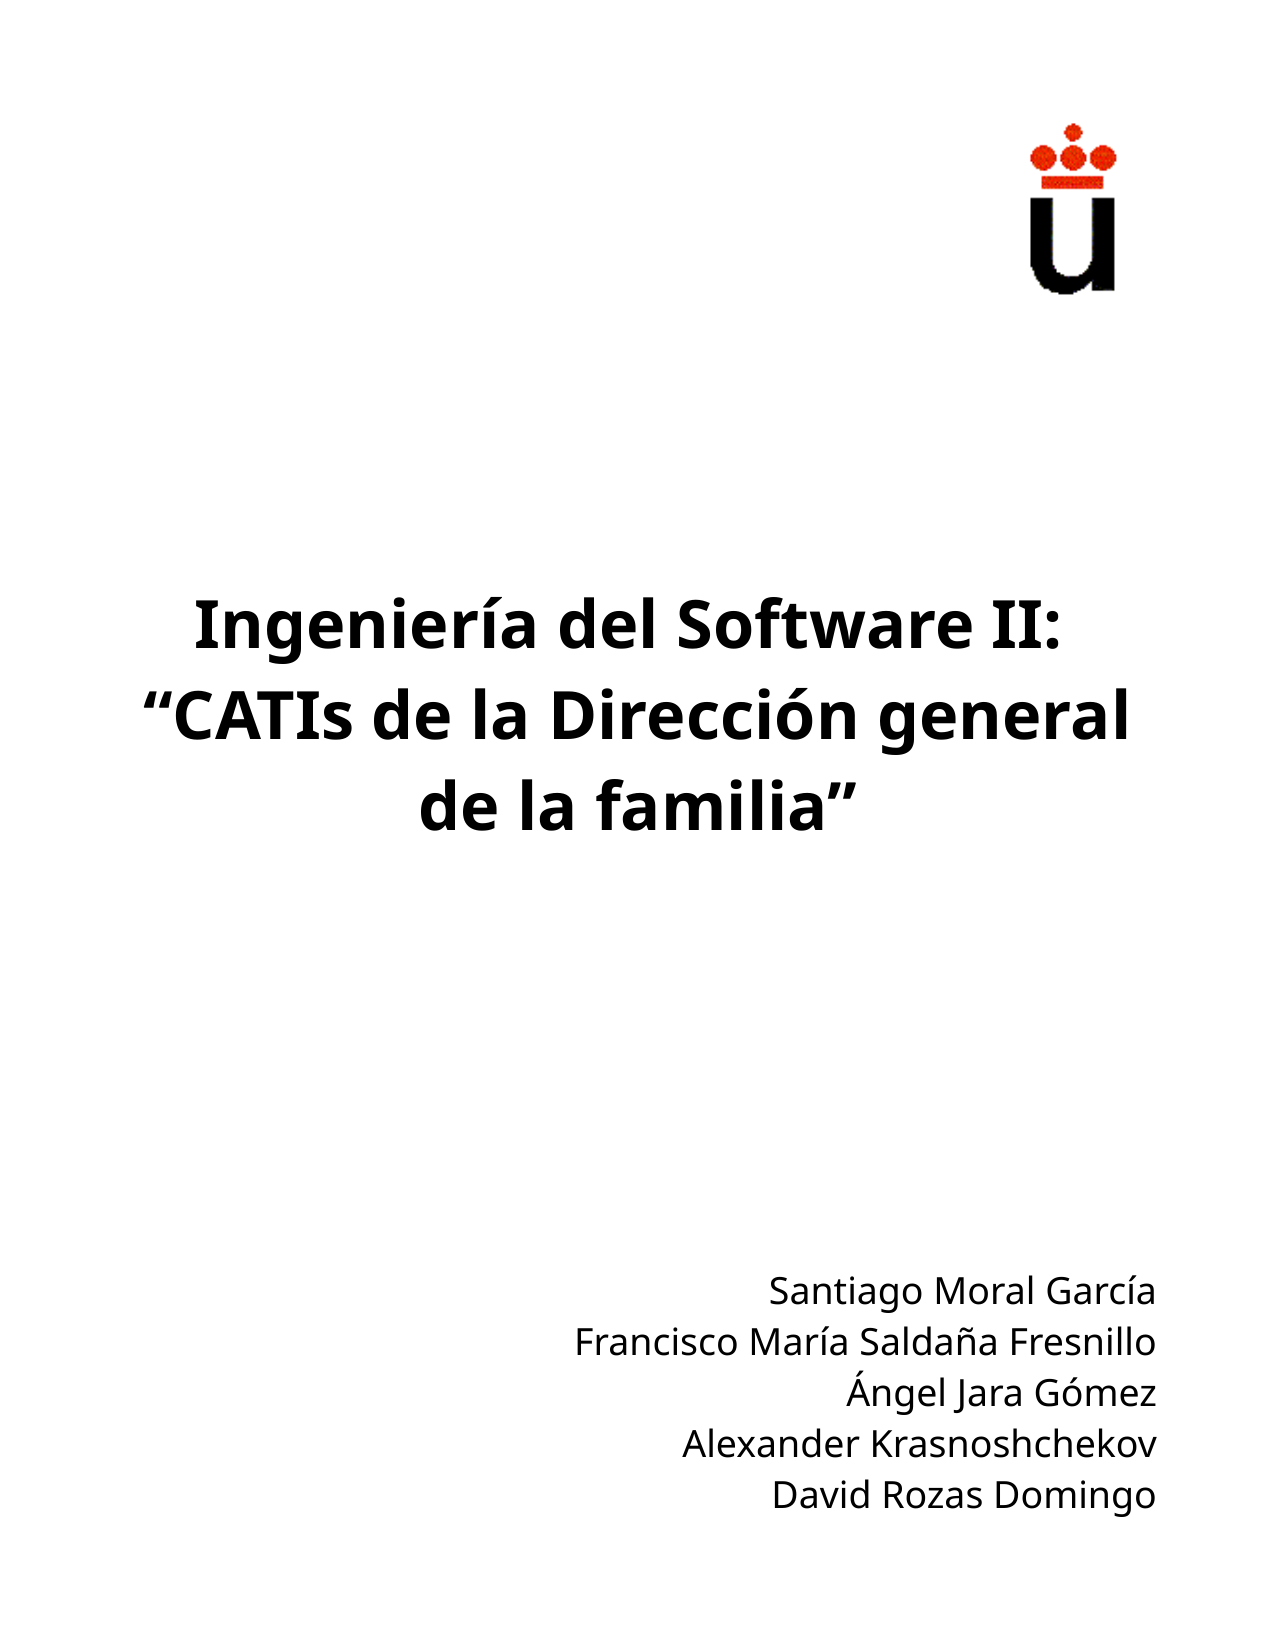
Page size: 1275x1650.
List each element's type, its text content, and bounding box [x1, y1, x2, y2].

picture [1016, 122, 1139, 302]
text Ángel Jara Gómez [118, 1367, 1157, 1418]
text Santiago Moral García [118, 1264, 1157, 1316]
text Alexander Krasnoshchekov [118, 1418, 1157, 1469]
text Ingeniería del Software II: [118, 578, 1157, 668]
text Francisco María Saldaña Fresnillo [118, 1316, 1157, 1367]
text “CATIs de la Dirección general de la familia” [118, 668, 1157, 850]
text David Rozas Domingo [118, 1469, 1157, 1520]
